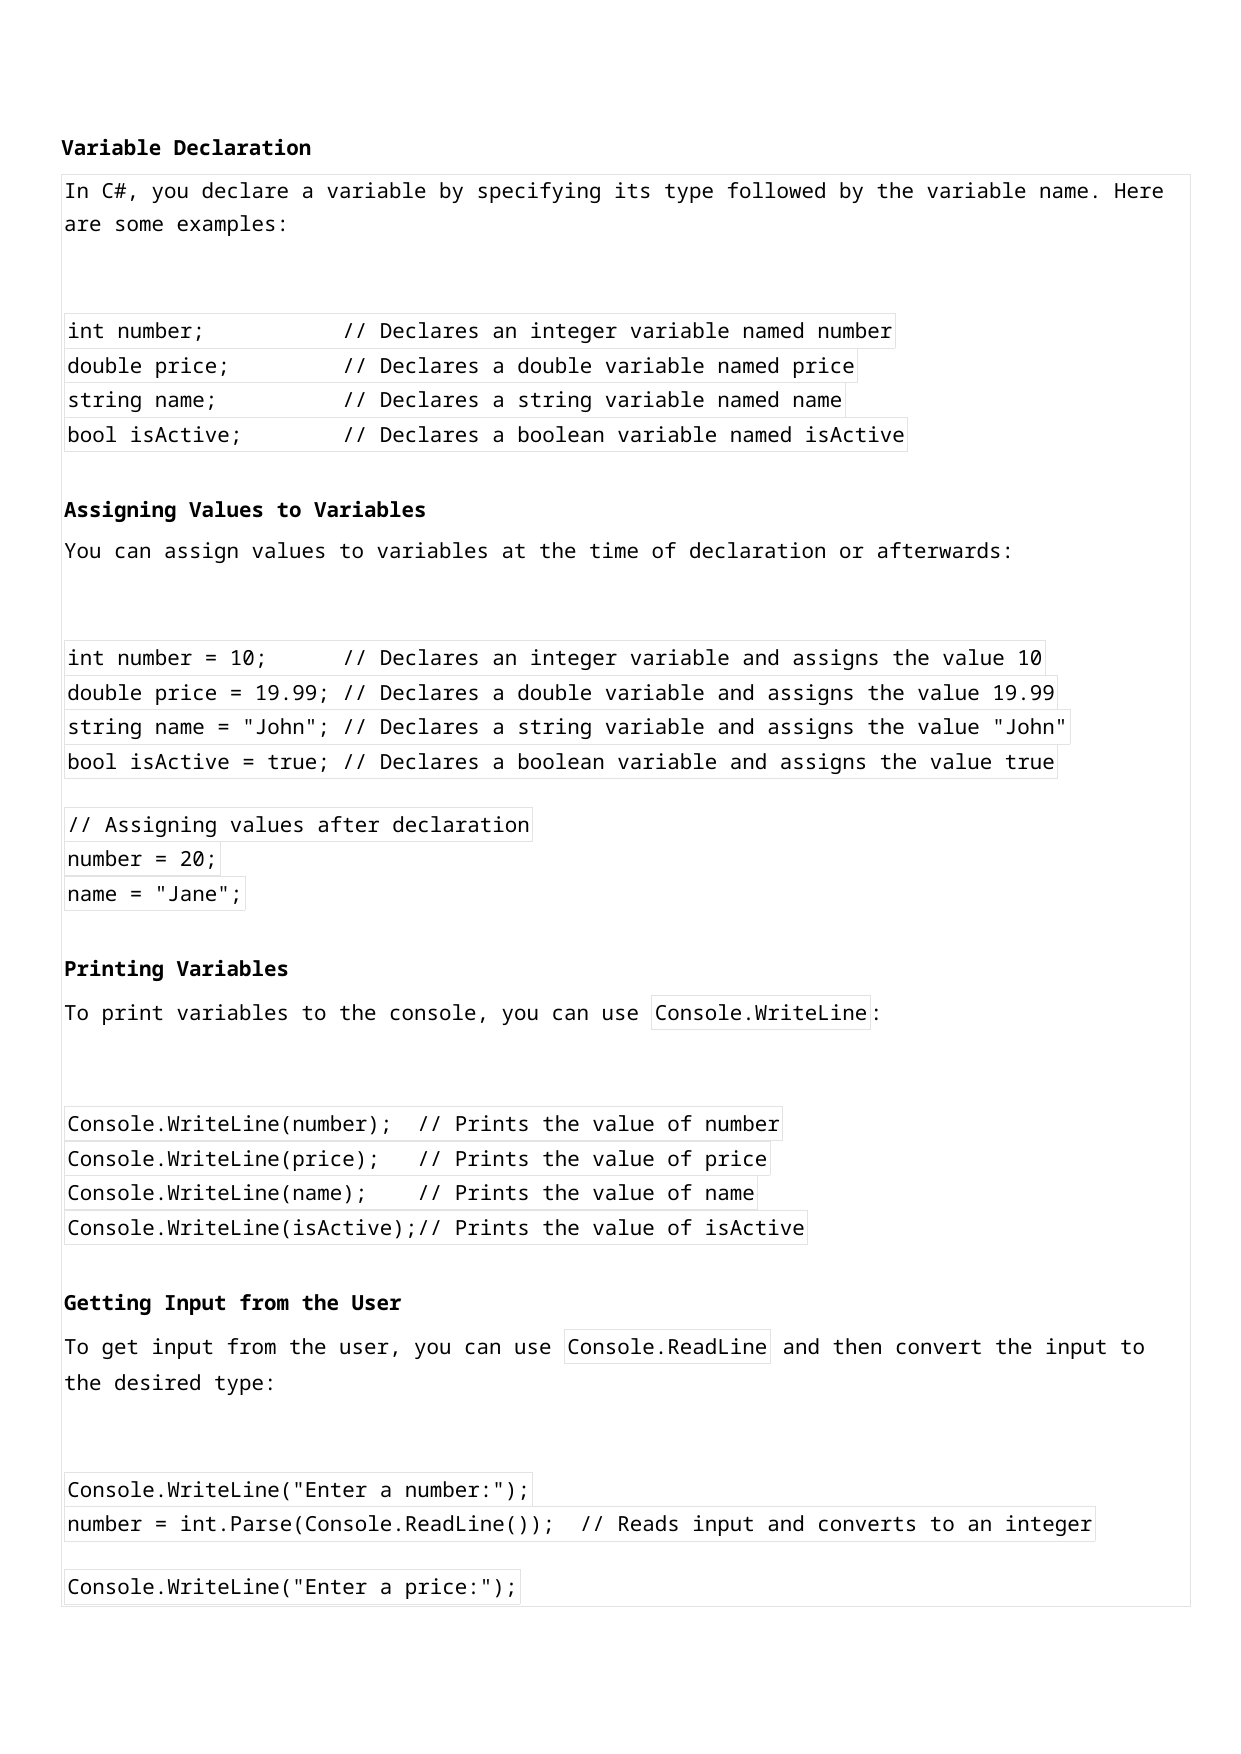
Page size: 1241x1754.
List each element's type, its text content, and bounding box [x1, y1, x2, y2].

text To print variables to the console, you can use Console.WriteLine: [62, 992, 1190, 1029]
text number = int.Parse(Console.ReadLine()); // Reads input and converts to an integer [65, 1507, 1095, 1541]
text In C#, you declare a variable by specifying its type followed by the variable name. Here are some examples: [62, 175, 1190, 238]
text double price; // Declares a double variable named price [65, 349, 857, 379]
text [1058, 741, 1190, 778]
text Console.WriteLine("Enter a price:"); [62, 1566, 1190, 1606]
text Console.WriteLine(price); // Prints the value of price [65, 1142, 770, 1172]
text number = int.Parse(Console.ReadLine()); // Reads input and converts to an integer [533, 1503, 1190, 1541]
text name = "Jane"; [65, 877, 245, 910]
subtitle Assigning Values to Variables [62, 492, 1190, 524]
text bool isActive = true; // Declares a boolean variable and assigns the value true [65, 745, 1057, 778]
text number = 20; [65, 842, 220, 873]
text [858, 345, 1190, 379]
text Console.WriteLine(number); // Prints the value of number [62, 1103, 1190, 1138]
text You can assign values to variables at the time of declaration or afterwards: [62, 533, 1190, 565]
text int number = 10; // Declares an integer variable and assigns the value 10 [62, 637, 1190, 672]
text name = "Jane"; [221, 873, 1190, 910]
text Console.WriteLine("Enter a number:"); [62, 1469, 1190, 1503]
text bool isActive; // Declares a boolean variable named isActive [65, 418, 907, 451]
text Console.WriteLine(isActive);// Prints the value of isActive [758, 1207, 1190, 1244]
text string name; // Declares a string variable named name [65, 383, 845, 414]
text [846, 379, 1190, 414]
text [221, 838, 1190, 873]
text To get input from the user, you can use Console.ReadLine and then convert the input to the desired type: [62, 1326, 1190, 1396]
text string name = "John"; // Declares a string variable and assigns the value "John" [65, 710, 1070, 741]
subtitle Getting Input from the User [62, 1285, 1190, 1317]
subtitle Variable Declaration [61, 133, 1191, 161]
text [758, 1172, 1190, 1207]
text Console.WriteLine(isActive);// Prints the value of isActive [65, 1211, 807, 1244]
text double price = 19.99; // Declares a double variable and assigns the value 19.99 [1046, 672, 1190, 706]
text // Assigning values after declaration [62, 804, 1190, 838]
text string name = "John"; // Declares a string variable and assigns the value "John" [1058, 706, 1190, 741]
text double price = 19.99; // Declares a double variable and assigns the value 19.99 [65, 676, 1057, 706]
text int number; // Declares an integer variable named number [62, 310, 1190, 345]
text [771, 1138, 1190, 1172]
subtitle Printing Variables [62, 951, 1190, 983]
text Console.WriteLine(name); // Prints the value of name [65, 1176, 757, 1207]
text bool isActive; // Declares a boolean variable named isActive [846, 414, 1190, 451]
